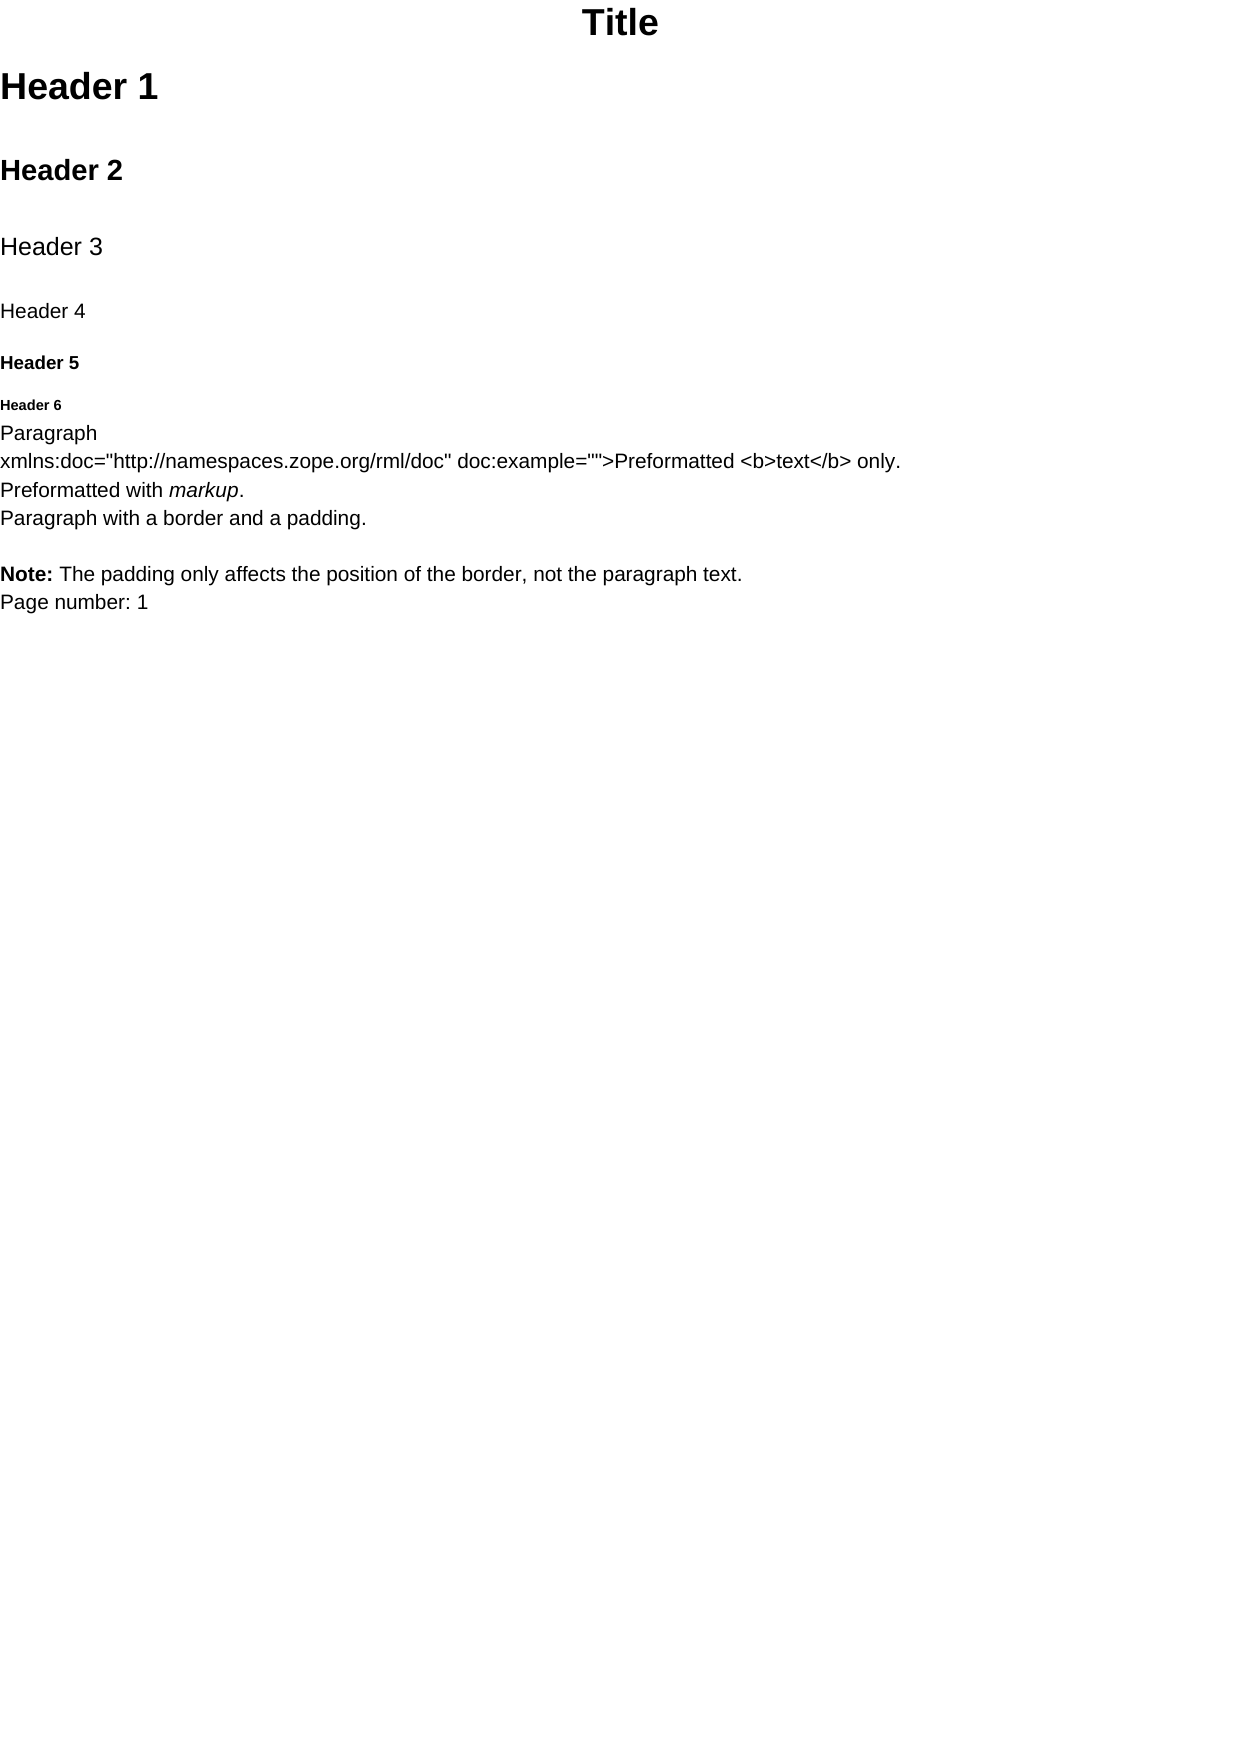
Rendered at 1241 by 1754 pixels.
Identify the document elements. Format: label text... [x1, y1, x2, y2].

text Paragraph with a border and a padding. Note: The padding only affects the position of the border, not the paragraph text. [0, 506, 1240, 586]
subtitle Header 1 [0, 64, 1240, 107]
subtitle Header 3 [0, 232, 1240, 261]
text xmlns:doc="http://namespaces.zope.org/rml/doc" doc:example="">Preformatted <b>text</b> only. [0, 449, 1240, 473]
subtitle Header 2 [0, 153, 1240, 186]
subtitle Header 6 [0, 396, 1240, 413]
text Paragraph [0, 421, 1240, 445]
text Preformatted with markup. [0, 477, 1240, 501]
text Page number: [0, 590, 1240, 614]
title Title [0, 0, 1240, 43]
subtitle Header 5 [0, 352, 1240, 373]
subtitle Header 4 [0, 298, 1240, 322]
